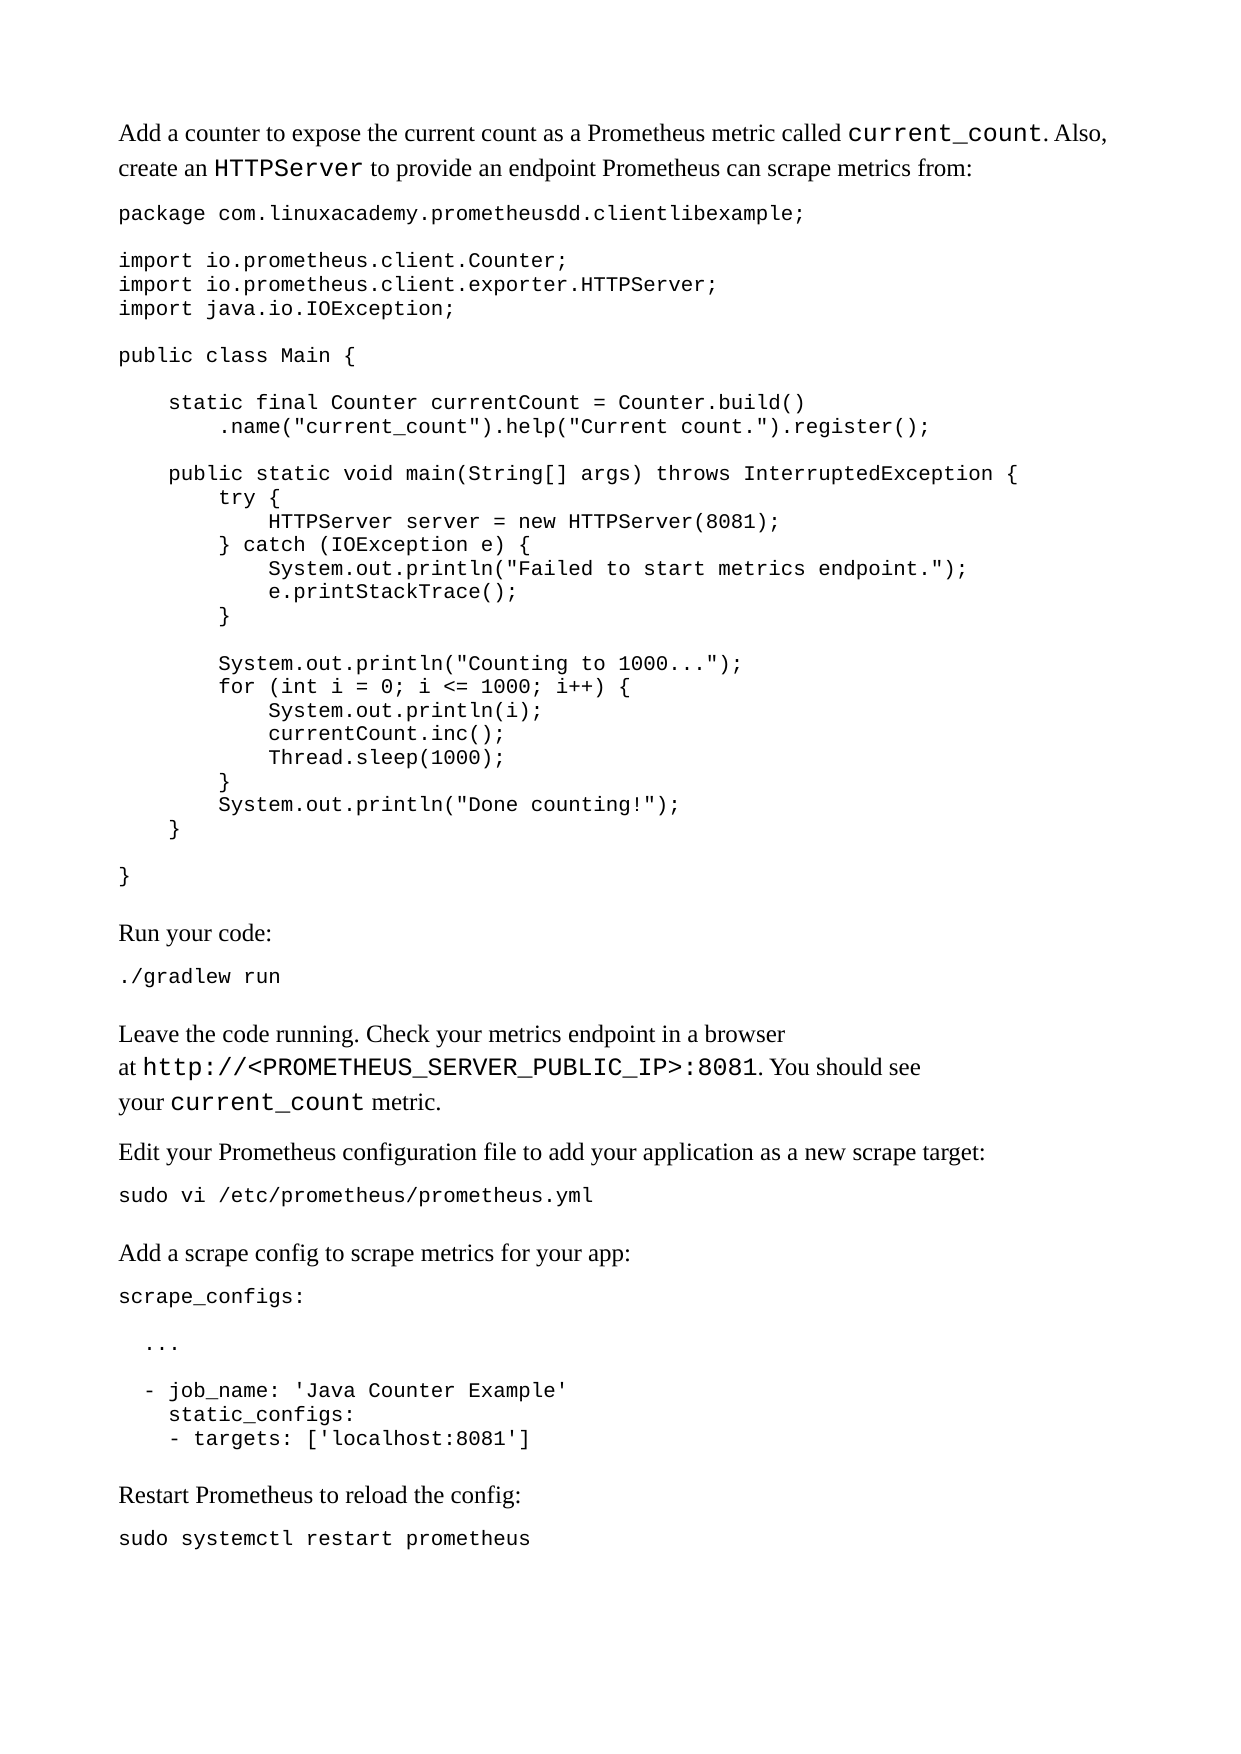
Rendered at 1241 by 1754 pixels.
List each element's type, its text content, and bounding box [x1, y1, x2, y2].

text } [118, 605, 1122, 629]
text System.out.println("Done counting!"); [118, 794, 1122, 818]
text Add a counter to expose the current count as a Prometheus metric called current_count. Also, create an HTTPServer to provide an endpoint Prometheus can scrape metrics from: [118, 118, 1122, 184]
text Run your code: [118, 918, 1122, 947]
text try { [118, 487, 1122, 511]
text e.printStackTrace(); [118, 582, 1122, 605]
text } [118, 771, 1122, 794]
text sudo vi /etc/prometheus/prometheus.yml [118, 1185, 1122, 1208]
text public class Main { [118, 345, 1122, 369]
text System.out.println("Counting to 1000..."); [118, 652, 1122, 676]
text sudo systemctl restart prometheus [118, 1528, 1122, 1552]
text } catch (IOException e) { [118, 534, 1122, 558]
text System.out.println("Failed to start metrics endpoint."); [118, 558, 1122, 582]
text Leave the code running. Check your metrics endpoint in a browser at http://<PROMETHEUS_SERVER_PUBLIC_IP>:8081. You should see your current_count metric. [118, 1019, 1122, 1118]
text currentCount.inc(); [118, 723, 1122, 747]
text static_configs: [118, 1404, 1122, 1427]
text } [118, 818, 1122, 842]
text - job_name: 'Java Counter Example' [118, 1380, 1122, 1404]
text Restart Prometheus to reload the config: [118, 1481, 1122, 1509]
text import io.prometheus.client.exporter.HTTPServer; [118, 274, 1122, 298]
text import java.io.IOException; [118, 298, 1122, 321]
text Edit your Prometheus configuration file to add your application as a new scrape target: [118, 1137, 1122, 1166]
text package com.linuxacademy.prometheusdd.clientlibexample; [118, 203, 1122, 227]
text Add a scrape config to scrape metrics for your app: [118, 1238, 1122, 1267]
text Thread.sleep(1000); [118, 747, 1122, 771]
text import io.prometheus.client.Counter; [118, 251, 1122, 274]
text - targets: ['localhost:8081'] [118, 1427, 1122, 1451]
text scrape_configs: [118, 1286, 1122, 1309]
text static final Counter currentCount = Counter.build() [118, 392, 1122, 416]
text } [118, 865, 1122, 889]
text HTTPServer server = new HTTPServer(8081); [118, 511, 1122, 534]
text ... [118, 1333, 1122, 1357]
text .name("current_count").help("Current count.").register(); [118, 416, 1122, 440]
text public static void main(String[] args) throws InterruptedException { [118, 463, 1122, 487]
text ./gradlew run [118, 966, 1122, 990]
text for (int i = 0; i <= 1000; i++) { [118, 676, 1122, 700]
text System.out.println(i); [118, 700, 1122, 723]
